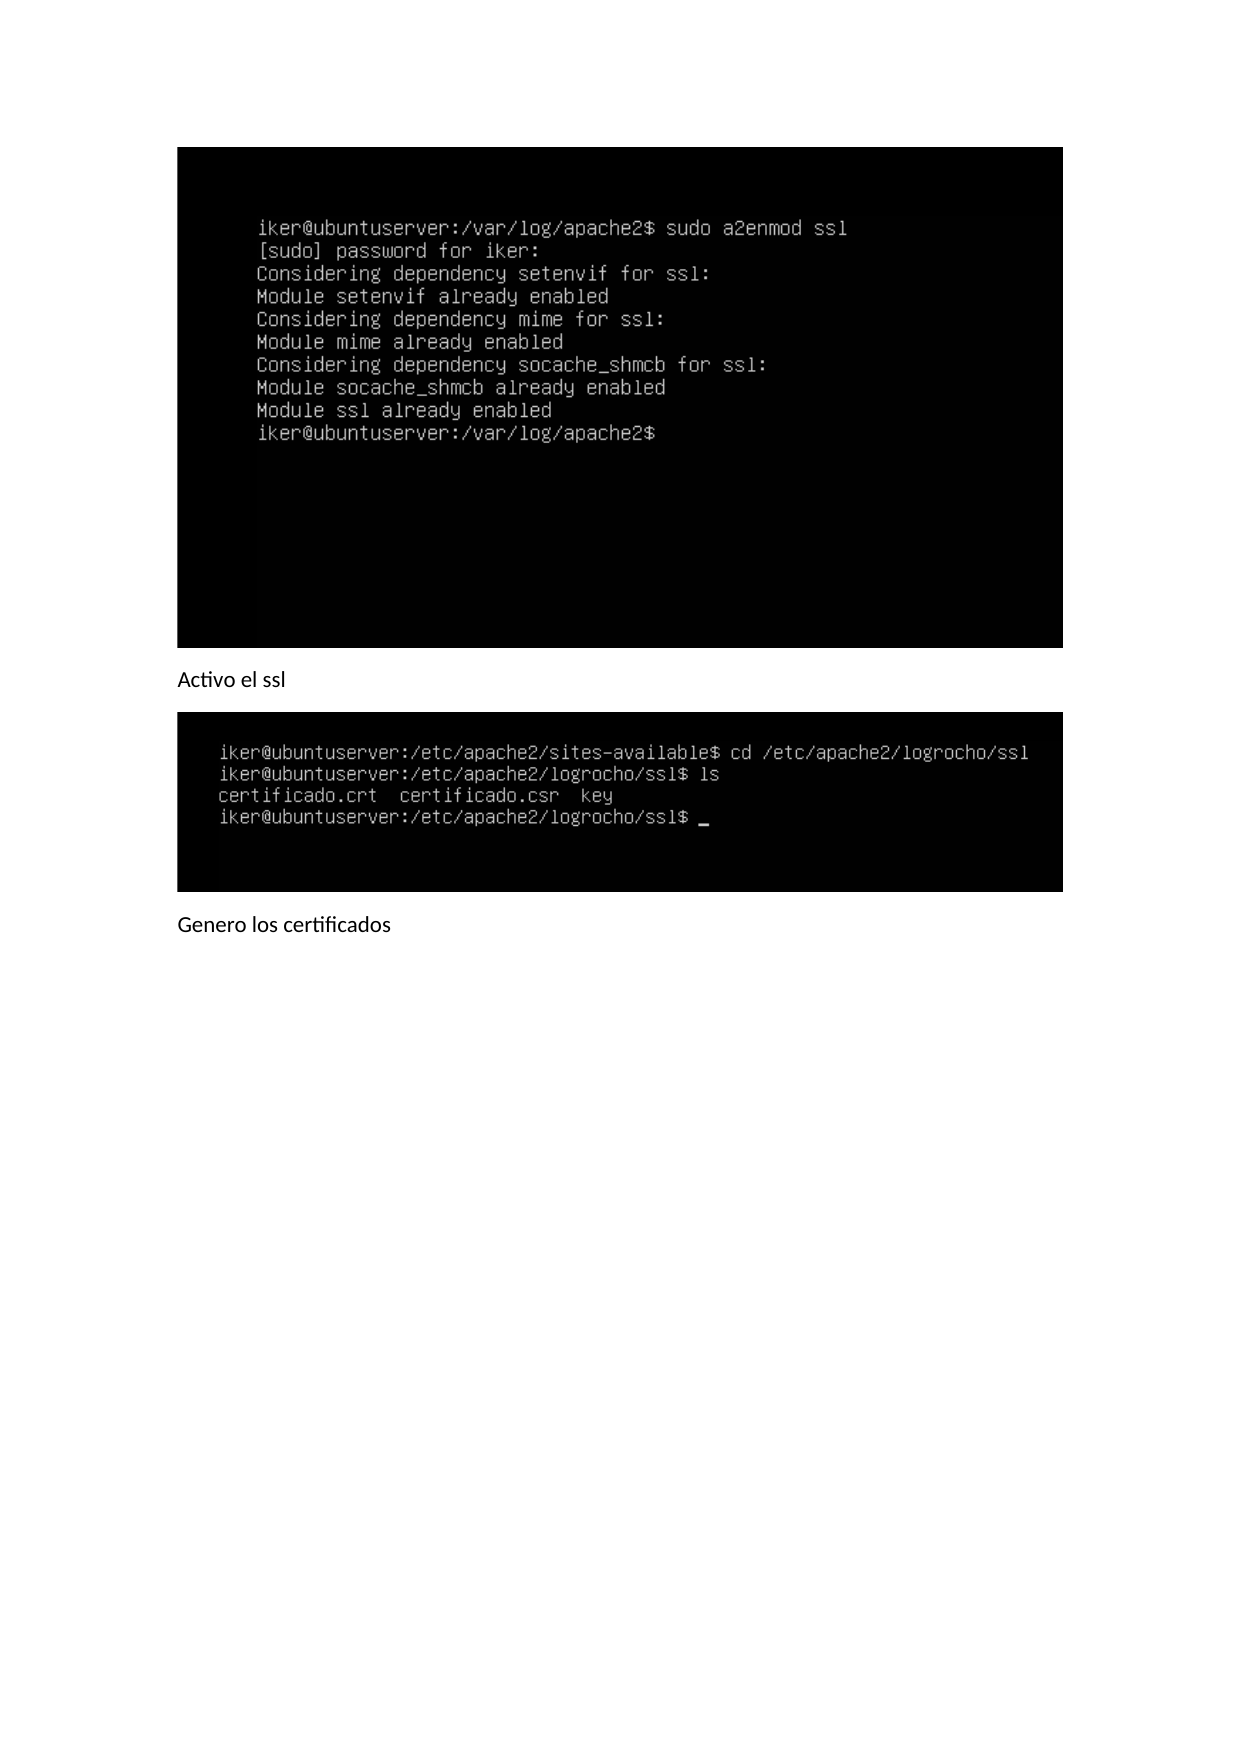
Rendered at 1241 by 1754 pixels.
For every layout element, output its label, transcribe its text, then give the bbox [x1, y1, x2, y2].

text Activo el ssl [177, 666, 1063, 694]
text Genero los certificados [177, 910, 1063, 938]
